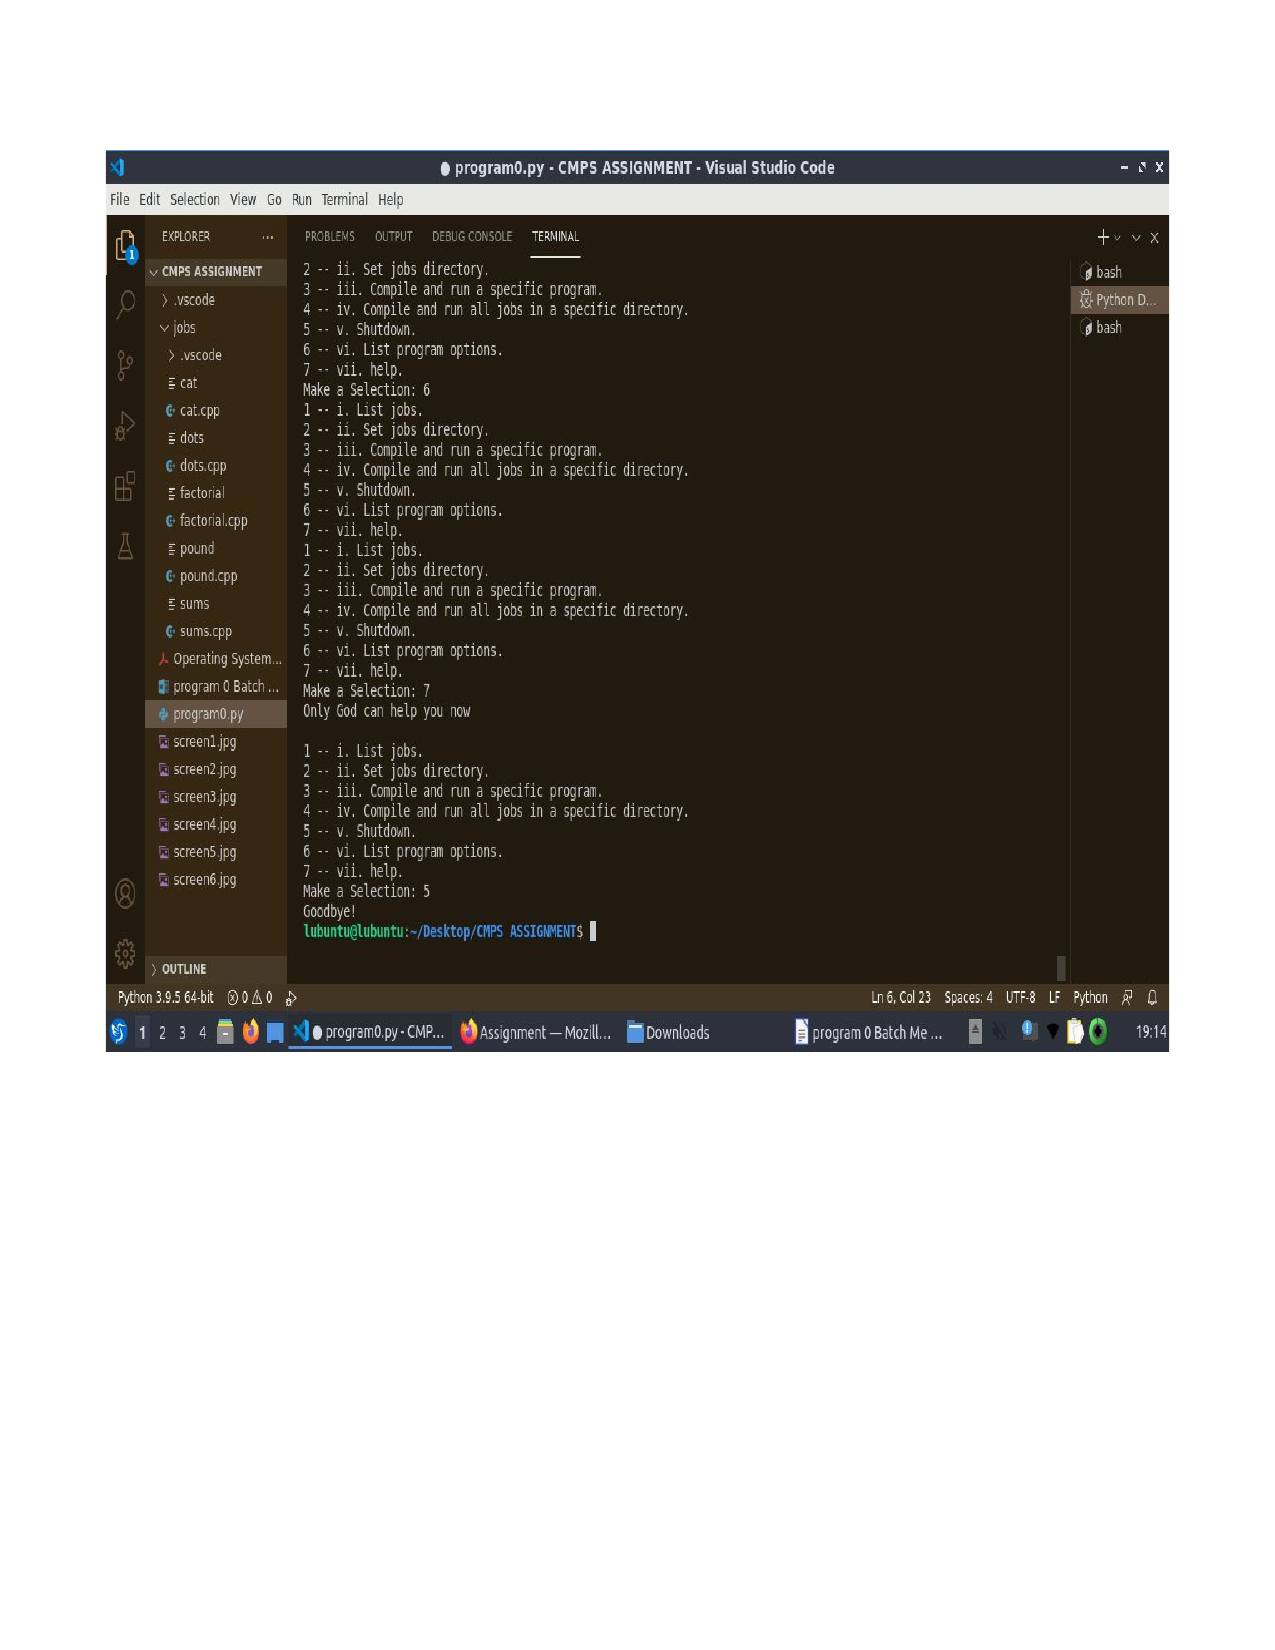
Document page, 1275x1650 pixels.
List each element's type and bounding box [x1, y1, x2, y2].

picture [105, 150, 1170, 1052]
